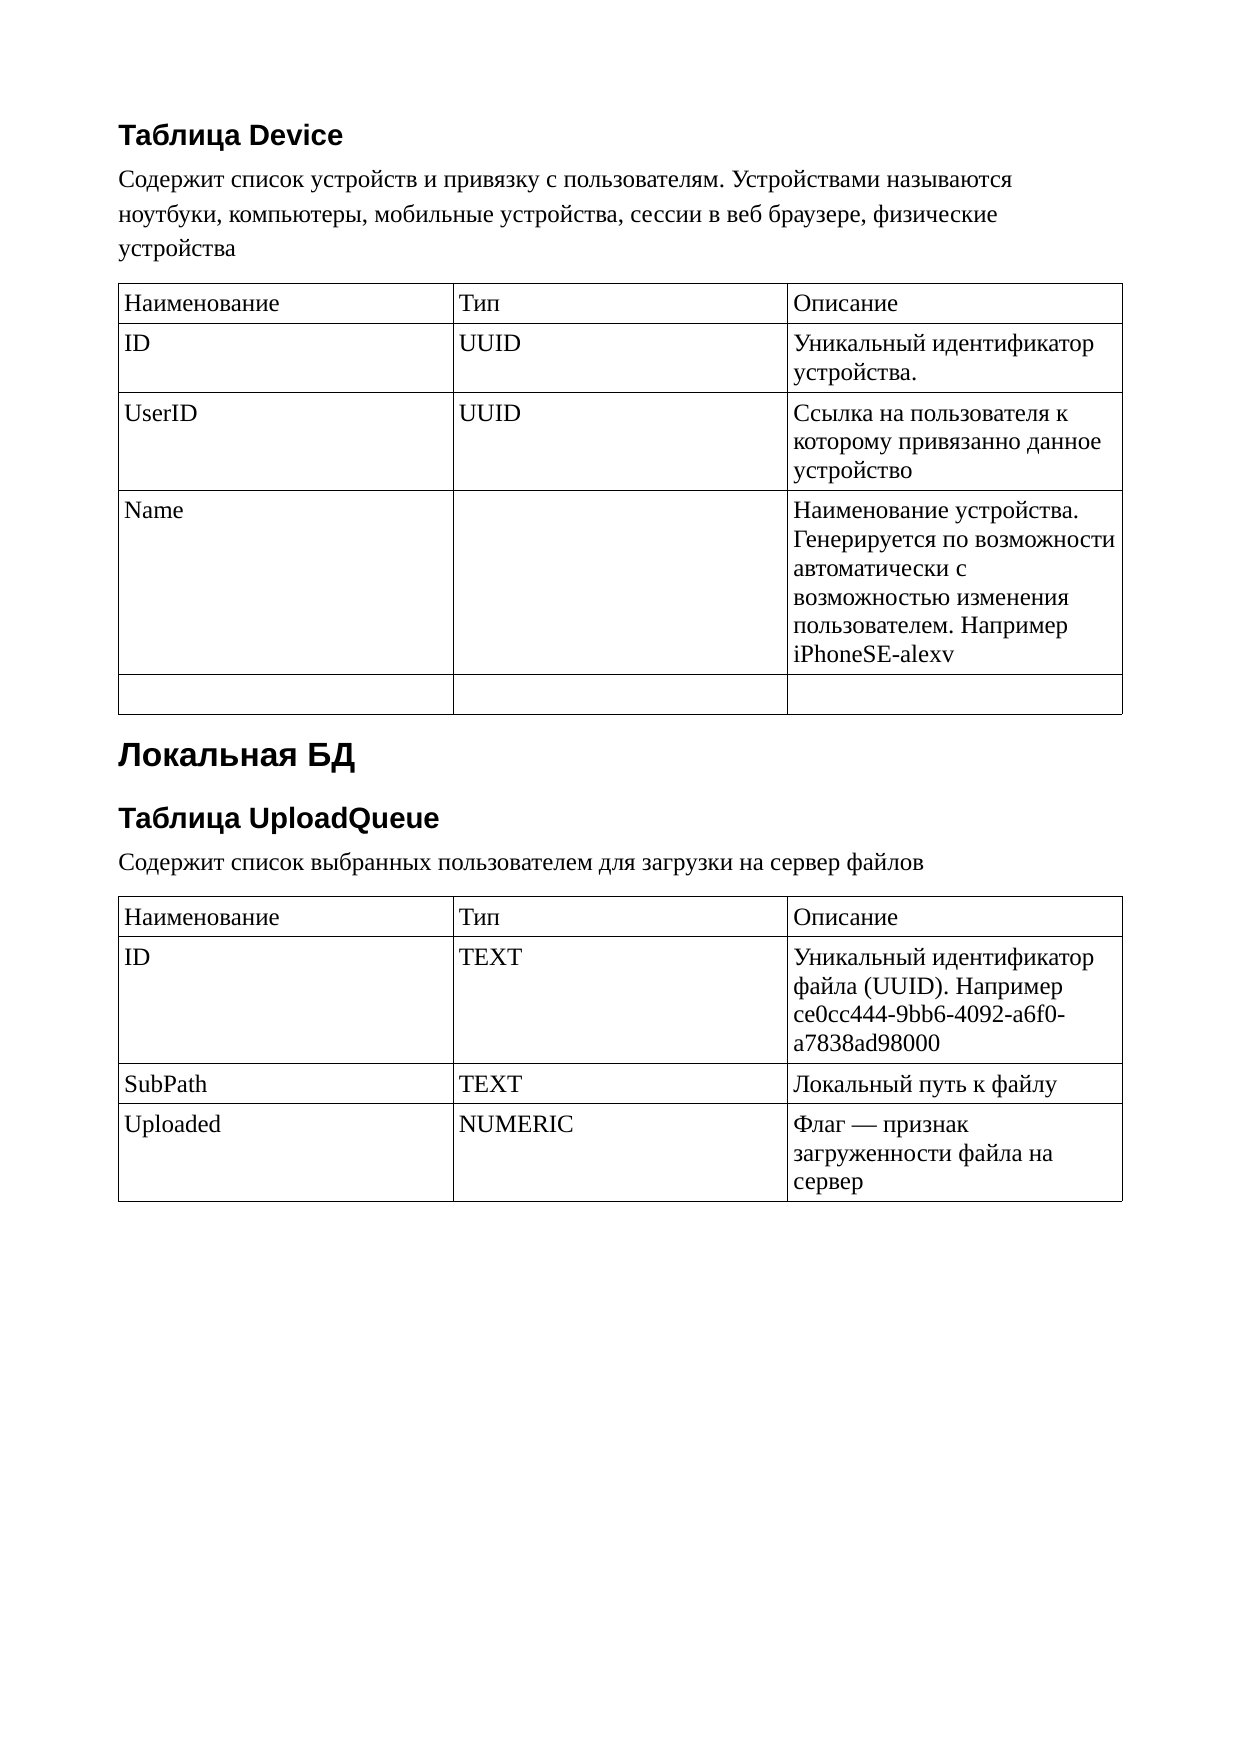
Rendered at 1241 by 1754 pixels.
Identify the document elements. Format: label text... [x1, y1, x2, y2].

table_cell TEXT [454, 1064, 787, 1103]
table_header Наименование [119, 897, 453, 936]
table_cell UserID [119, 393, 453, 489]
table_cell NUMERIC [454, 1104, 787, 1201]
table_cell Наименование устройства. Генерируется по возможности автоматически с возможностью изменения пользователем. Например iPhoneSE-alexv [788, 491, 1122, 674]
table_cell [454, 675, 787, 714]
table_cell [788, 675, 1122, 714]
table_cell Флаг — признак загруженности файла на сервер [788, 1104, 1122, 1201]
table_cell UUID [454, 324, 787, 392]
table_cell Uploaded [119, 1104, 453, 1201]
subtitle Локальная БД [118, 735, 1122, 773]
table_header Описание [788, 897, 1122, 936]
table_cell Локальный путь к файлу [788, 1064, 1122, 1103]
table_header Наименование [119, 284, 453, 323]
table_header Тип [454, 284, 787, 323]
table_header Описание [788, 284, 1122, 323]
text Содержит список устройств и привязку с пользователям. Устройствами называются ноутбуки, компьютеры, мобильные устройства, сессии в веб браузере, физические устройства [118, 164, 1122, 262]
table_cell [119, 675, 453, 714]
table_cell SubPath [119, 1064, 453, 1103]
subtitle Таблица UploadQueue [118, 801, 1122, 834]
table_header Тип [454, 897, 787, 936]
table_cell TEXT [454, 937, 787, 1063]
table_cell [454, 491, 787, 674]
table_cell Ссылка на пользователя к которому привязанно данное устройство [788, 393, 1122, 489]
table_cell Уникальный идентификатор устройства. [788, 324, 1122, 392]
subtitle Таблица Device [118, 118, 1122, 152]
text Содержит список выбранных пользователем для загрузки на сервер файлов [118, 847, 1122, 876]
table_cell Уникальный идентификатор файла (UUID). Например ce0cc444-9bb6-4092-a6f0-a7838ad98000 [788, 937, 1122, 1063]
table_cell ID [119, 324, 453, 392]
table_cell ID [119, 937, 453, 1063]
table_cell UUID [454, 393, 787, 489]
table_cell Name [119, 491, 453, 674]
